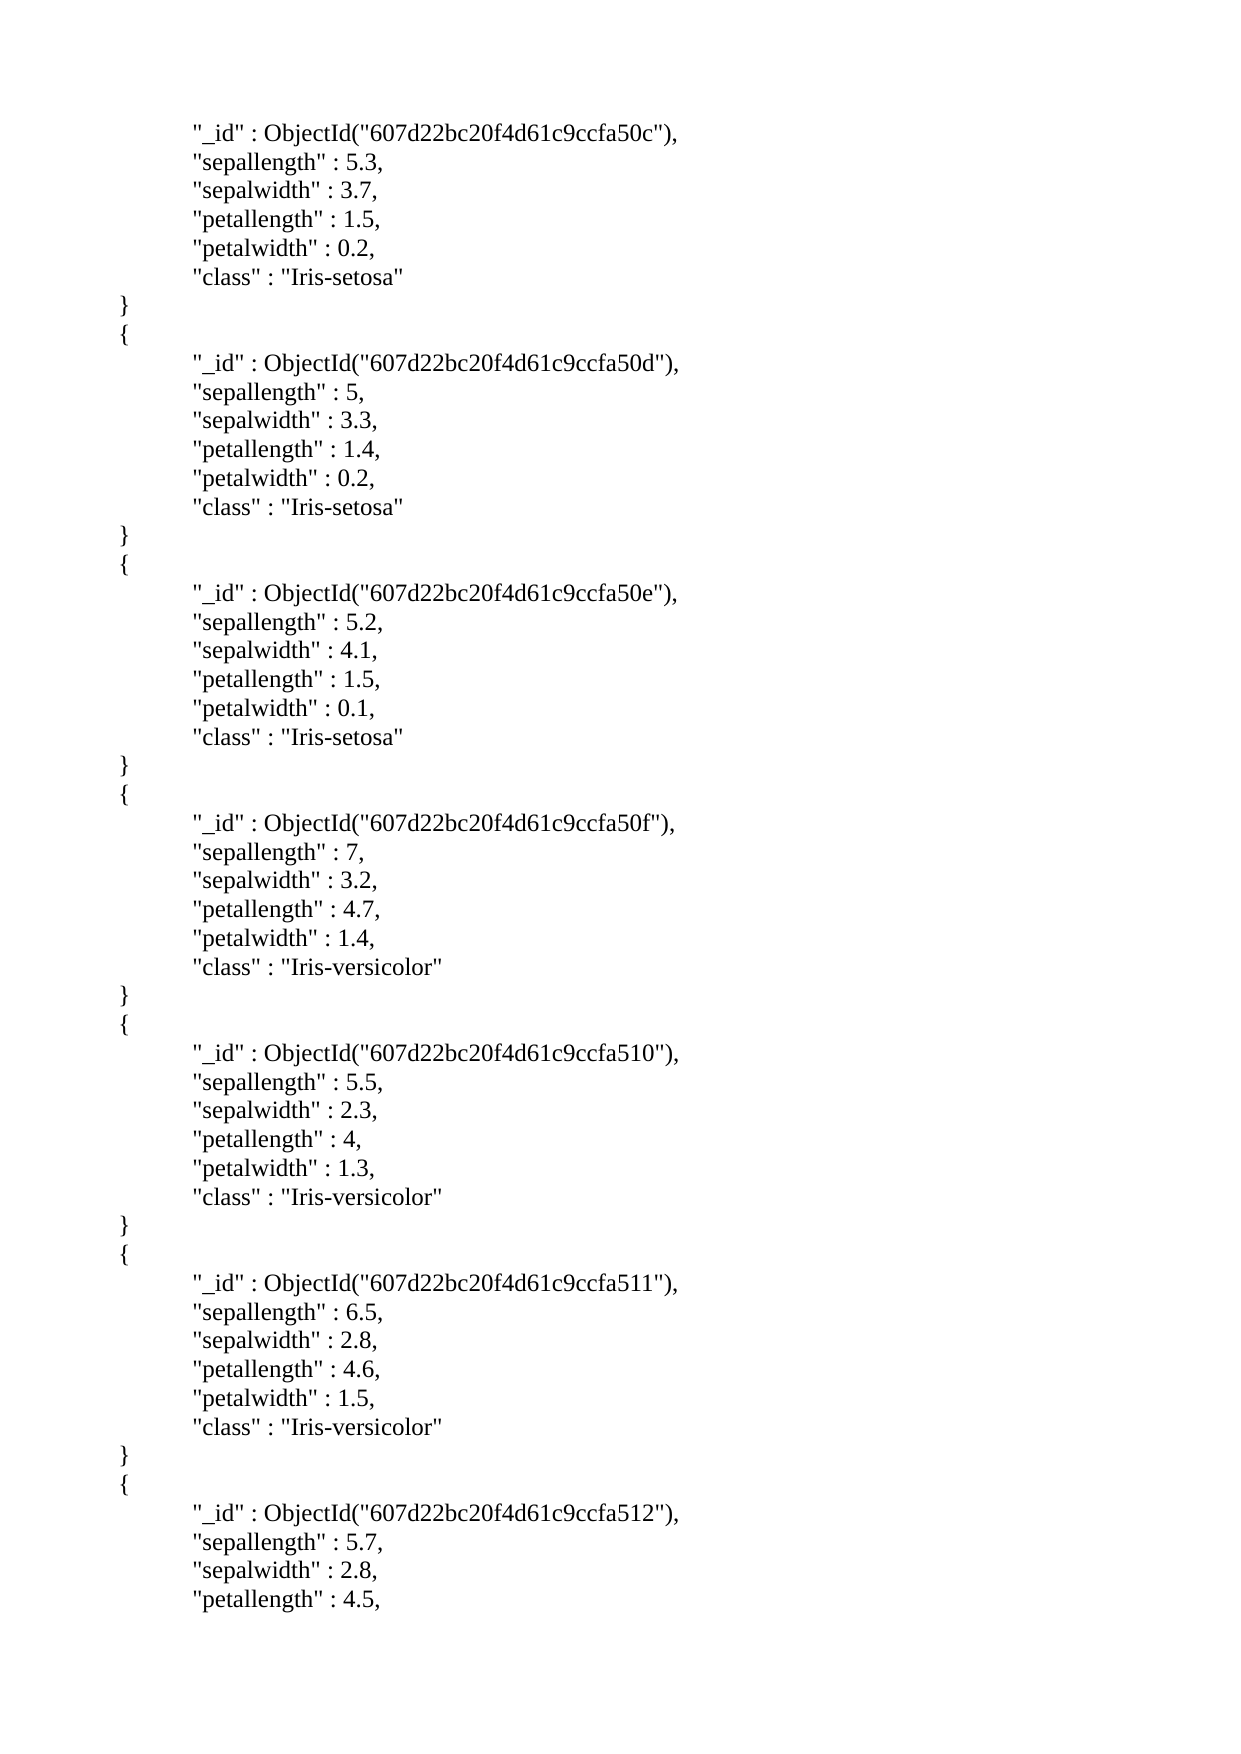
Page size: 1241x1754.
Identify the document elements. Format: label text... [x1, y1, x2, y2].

text "petalwidth" : 1.4, [118, 923, 1122, 952]
text { [118, 319, 1122, 348]
text "_id" : ObjectId("607d22bc20f4d61c9ccfa50c"), [118, 118, 1122, 147]
text "sepalwidth" : 3.7, [118, 176, 1122, 204]
text "class" : "Iris-setosa" [118, 262, 1122, 291]
text { [118, 779, 1122, 808]
text { [118, 1469, 1122, 1498]
text "sepallength" : 5.3, [118, 147, 1122, 176]
text "petalwidth" : 0.2, [118, 463, 1122, 492]
text "petalwidth" : 0.2, [118, 233, 1122, 262]
text "petallength" : 1.4, [118, 434, 1122, 463]
text "_id" : ObjectId("607d22bc20f4d61c9ccfa511"), [118, 1268, 1122, 1297]
text "petalwidth" : 1.5, [118, 1383, 1122, 1412]
text "petallength" : 4, [118, 1124, 1122, 1153]
text "_id" : ObjectId("607d22bc20f4d61c9ccfa50f"), [118, 808, 1122, 837]
text "_id" : ObjectId("607d22bc20f4d61c9ccfa510"), [118, 1038, 1122, 1067]
text } [118, 1211, 1122, 1239]
text { [118, 1239, 1122, 1268]
text "class" : "Iris-versicolor" [118, 952, 1122, 981]
text "sepalwidth" : 4.1, [118, 636, 1122, 664]
text "petallength" : 1.5, [118, 204, 1122, 233]
text } [118, 521, 1122, 549]
text "sepalwidth" : 3.3, [118, 406, 1122, 434]
text "_id" : ObjectId("607d22bc20f4d61c9ccfa512"), [118, 1498, 1122, 1527]
text "sepalwidth" : 2.3, [118, 1096, 1122, 1124]
text } [118, 291, 1122, 319]
text "petalwidth" : 0.1, [118, 693, 1122, 722]
text "sepallength" : 5.2, [118, 607, 1122, 636]
text "_id" : ObjectId("607d22bc20f4d61c9ccfa50d"), [118, 348, 1122, 377]
text "sepallength" : 5.7, [118, 1527, 1122, 1556]
text "class" : "Iris-versicolor" [118, 1182, 1122, 1211]
text "sepalwidth" : 2.8, [118, 1556, 1122, 1584]
text "sepallength" : 6.5, [118, 1297, 1122, 1326]
text } [118, 981, 1122, 1009]
text "sepalwidth" : 2.8, [118, 1326, 1122, 1354]
text } [118, 751, 1122, 779]
text "petallength" : 4.5, [118, 1584, 1122, 1613]
text "sepallength" : 5.5, [118, 1067, 1122, 1096]
text "class" : "Iris-setosa" [118, 722, 1122, 751]
text } [118, 1441, 1122, 1469]
text "_id" : ObjectId("607d22bc20f4d61c9ccfa50e"), [118, 578, 1122, 607]
text "sepallength" : 7, [118, 837, 1122, 866]
text "petallength" : 1.5, [118, 664, 1122, 693]
text "petalwidth" : 1.3, [118, 1153, 1122, 1182]
text "petallength" : 4.7, [118, 894, 1122, 923]
text "petallength" : 4.6, [118, 1354, 1122, 1383]
text "class" : "Iris-versicolor" [118, 1412, 1122, 1441]
text { [118, 549, 1122, 578]
text { [118, 1009, 1122, 1038]
text "sepalwidth" : 3.2, [118, 866, 1122, 894]
text "sepallength" : 5, [118, 377, 1122, 406]
text "class" : "Iris-setosa" [118, 492, 1122, 521]
